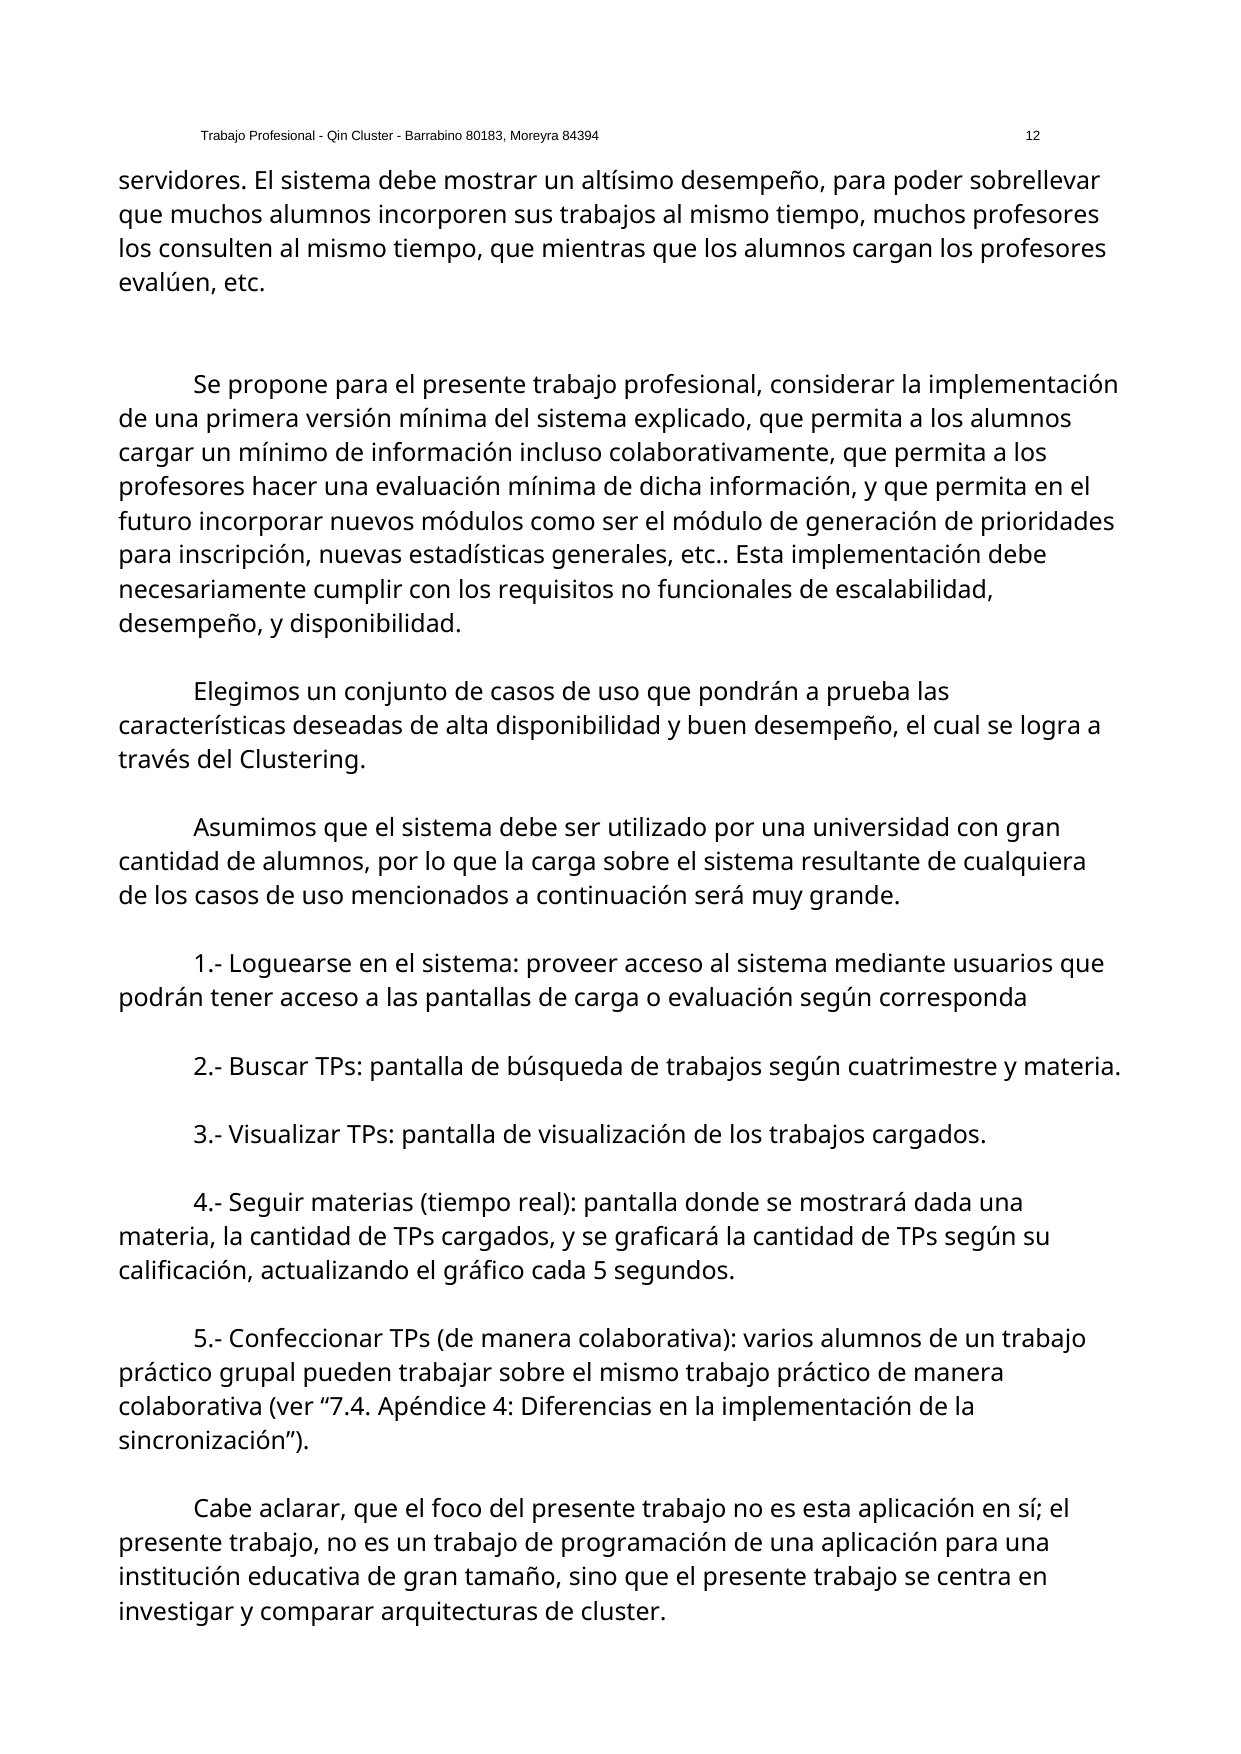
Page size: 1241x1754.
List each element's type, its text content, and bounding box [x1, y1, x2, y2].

text 2.- Buscar TPs: pantalla de búsqueda de trabajos según cuatrimestre y materia. [118, 1048, 1122, 1082]
text servidores. El sistema debe mostrar un altísimo desempeño, para poder sobrellevar que muchos alumnos incorporen sus trabajos al mismo tiempo, muchos profesores los consulten al mismo tiempo, que mientras que los alumnos cargan los profesores evalúen, etc. [118, 162, 1122, 299]
text 1.- Loguearse en el sistema: proveer acceso al sistema mediante usuarios que podrán tener acceso a las pantallas de carga o evaluación según corresponda [118, 946, 1122, 1014]
text Cabe aclarar, que el foco del presente trabajo no es esta aplicación en sí; el presente trabajo, no es un trabajo de programación de una aplicación para una institución educativa de gran tamaño, sino que el presente trabajo se centra en investigar y comparar arquitecturas de cluster. [118, 1491, 1122, 1627]
text 3.- Visualizar TPs: pantalla de visualización de los trabajos cargados. [118, 1116, 1122, 1150]
text Elegimos un conjunto de casos de uso que pondrán a prueba las características deseadas de alta disponibilidad y buen desempeño, el cual se logra a través del Clustering. [118, 673, 1122, 776]
text 5.- Confeccionar TPs (de manera colaborativa): varios alumnos de un trabajo práctico grupal pueden trabajar sobre el mismo trabajo práctico de manera colaborativa (ver “7.4. Apéndice 4: Diferencias en la implementación de la sincronización”). [118, 1321, 1122, 1457]
text Asumimos que el sistema debe ser utilizado por una universidad con gran cantidad de alumnos, por lo que la carga sobre el sistema resultante de cualquiera de los casos de uso mencionados a continuación será muy grande. [118, 810, 1122, 912]
text Se propone para el presente trabajo profesional, considerar la implementación de una primera versión mínima del sistema explicado, que permita a los alumnos cargar un mínimo de información incluso colaborativamente, que permita a los profesores hacer una evaluación mínima de dicha información, y que permita en el futuro incorporar nuevos módulos como ser el módulo de generación de prioridades para inscripción, nuevas estadísticas generales, etc.. Esta implementación debe necesariamente cumplir con los requisitos no funcionales de escalabilidad, desempeño, y disponibilidad. [118, 367, 1122, 639]
text 4.- Seguir materias (tiempo real): pantalla donde se mostrará dada una materia, la cantidad de TPs cargados, y se graficará la cantidad de TPs según su calificación, actualizando el gráfico cada 5 segundos. [118, 1184, 1122, 1287]
